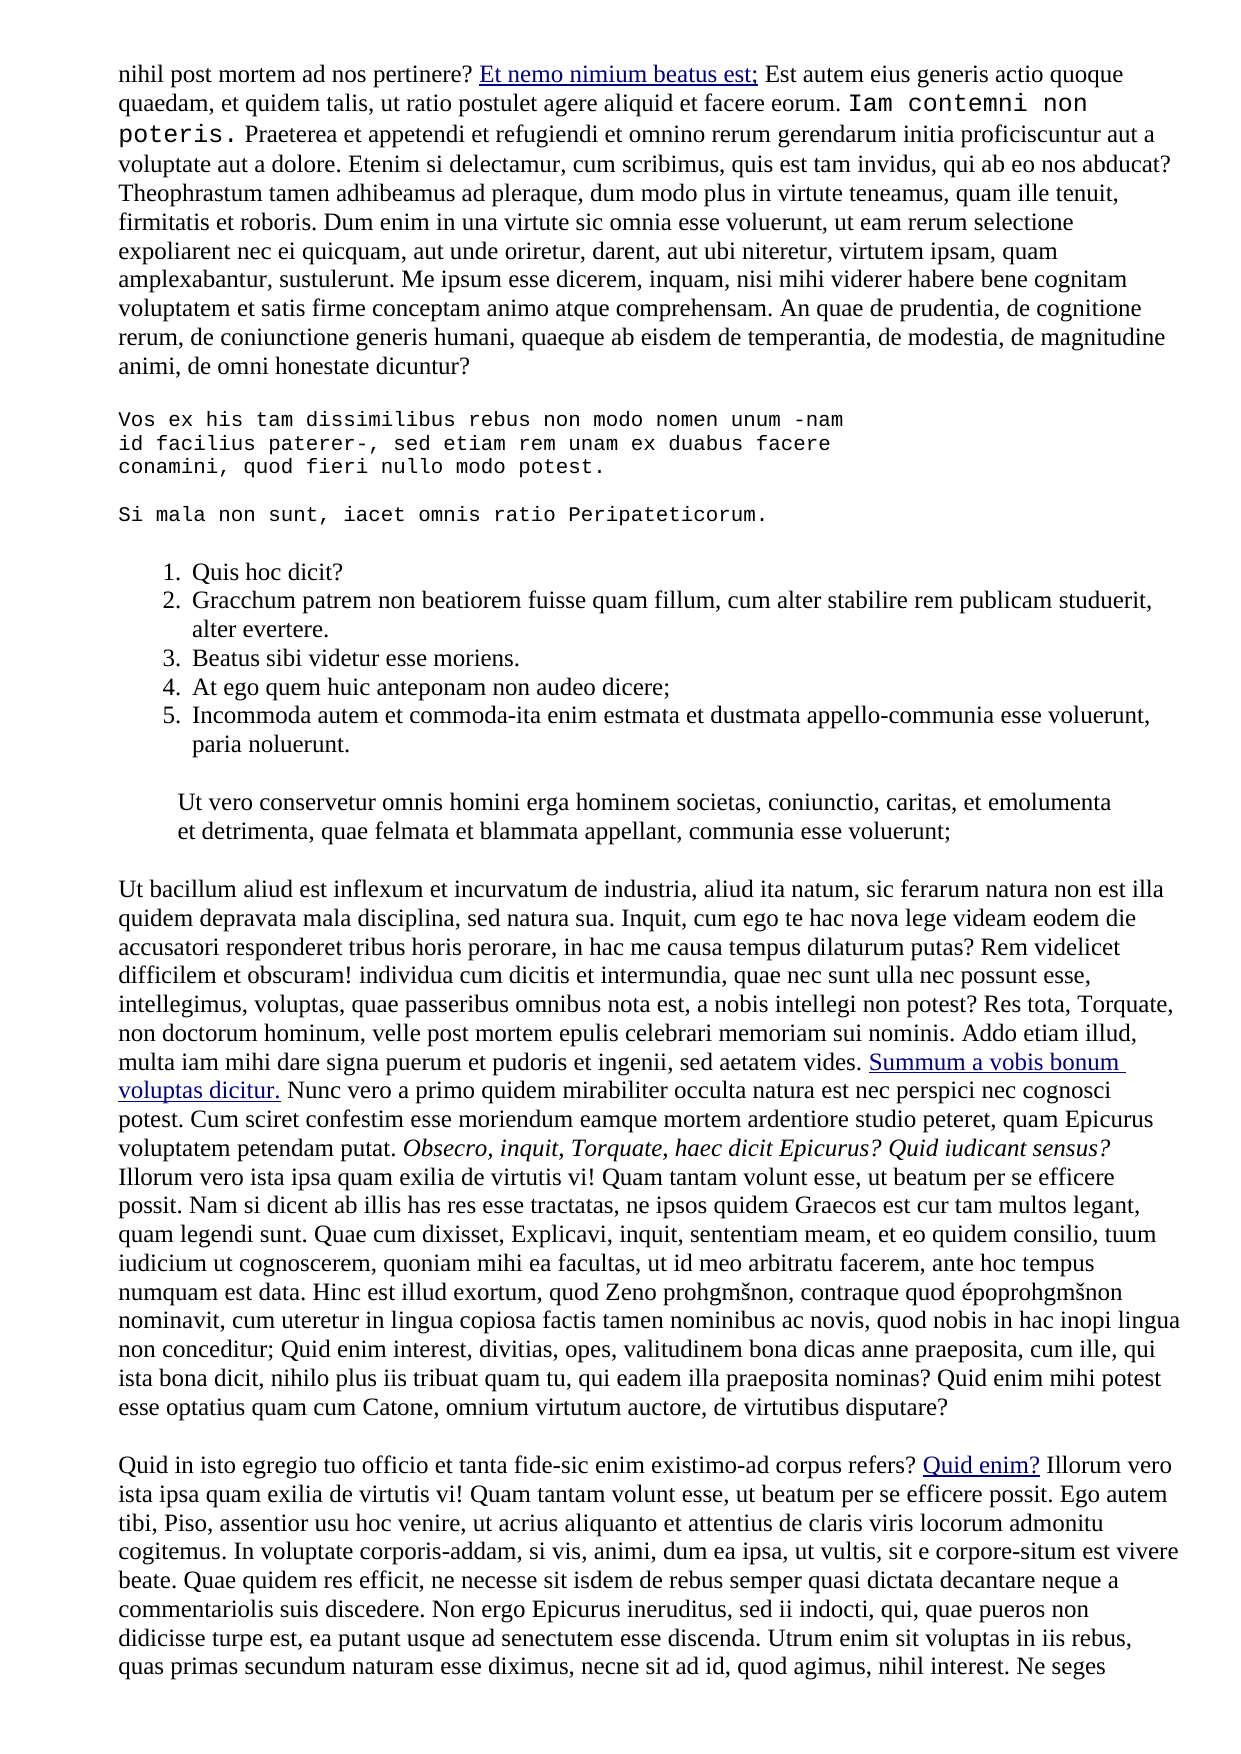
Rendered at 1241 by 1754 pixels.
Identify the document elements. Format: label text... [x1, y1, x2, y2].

list Beatus sibi videtur esse moriens. [162, 643, 1181, 672]
text nihil post mortem ad nos pertinere? Et nemo nimium beatus est; Est autem eius generis actio quoque quaedam, et quidem talis, ut ratio postulet agere aliquid et facere eorum. Iam contemni non poteris. Praeterea et appetendi et refugiendi et omnino rerum gerendarum initia proficiscuntur aut a voluptate aut a dolore. Etenim si delectamur, cum scribimus, quis est tam invidus, qui ab eo nos abducat? Theophrastum tamen adhibeamus ad pleraque, dum modo plus in virtute teneamus, quam ille tenuit, firmitatis et roboris. Dum enim in una virtute sic omnia esse voluerunt, ut eam rerum selectione expoliarent nec ei quicquam, aut unde oriretur, darent, aut ubi niteretur, virtutem ipsam, quam amplexabantur, sustulerunt. Me ipsum esse dicerem, inquam, nisi mihi viderer habere bene cognitam voluptatem et satis firme conceptam animo atque comprehensam. An quae de prudentia, de cognitione rerum, de coniunctione generis humani, quaeque ab eisdem de temperantia, de modestia, de magnitudine animi, de omni honestate dicuntur? [118, 59, 1181, 379]
text Vos ex his tam dissimilibus rebus non modo nomen unum -nam [118, 409, 1181, 433]
text Quid in isto egregio tuo officio et tanta fide-sic enim existimo-ad corpus refers? Quid enim? Illorum vero ista ipsa quam exilia de virtutis vi! Quam tantam volunt esse, ut beatum per se efficere possit. Ego autem tibi, Piso, assentior usu hoc venire, ut acrius aliquanto et attentius de claris viris locorum admonitu cogitemus. In voluptate corporis-addam, si vis, animi, dum ea ipsa, ut vultis, sit e corpore-situm est vivere beate. Quae quidem res efficit, ne necesse sit isdem de rebus semper quasi dictata decantare neque a commentariolis suis discedere. Non ergo Epicurus ineruditus, sed ii indocti, qui, quae pueros non didicisse turpe est, ea putant usque ad senectutem esse discenda. Utrum enim sit voluptas in iis rebus, quas primas secundum naturam esse diximus, necne sit ad id, quod agimus, nihil interest. Ne seges [118, 1450, 1181, 1680]
text conamini, quod fieri nullo modo potest. [118, 456, 1181, 480]
text Ut bacillum aliud est inflexum et incurvatum de industria, aliud ita natum, sic ferarum natura non est illa quidem depravata mala disciplina, sed natura sua. Inquit, cum ego te hac nova lege videam eodem die accusatori responderet tribus horis perorare, in hac me causa tempus dilaturum putas? Rem videlicet difficilem et obscuram! individua cum dicitis et intermundia, quae nec sunt ulla nec possunt esse, intellegimus, voluptas, quae passeribus omnibus nota est, a nobis intellegi non potest? Res tota, Torquate, non doctorum hominum, velle post mortem epulis celebrari memoriam sui nominis. Addo etiam illud, multa iam mihi dare signa puerum et pudoris et ingenii, sed aetatem vides. Summum a vobis bonum voluptas dicitur. Nunc vero a primo quidem mirabiliter occulta natura est nec perspici nec cognosci potest. Cum sciret confestim esse moriendum eamque mortem ardentiore studio peteret, quam Epicurus voluptatem petendam putat. Obsecro, inquit, Torquate, haec dicit Epicurus? Quid iudicant sensus? Illorum vero ista ipsa quam exilia de virtutis vi! Quam tantam volunt esse, ut beatum per se efficere possit. Nam si dicent ab illis has res esse tractatas, ne ipsos quidem Graecos est cur tam multos legant, quam legendi sunt. Quae cum dixisset, Explicavi, inquit, sententiam meam, et eo quidem consilio, tuum iudicium ut cognoscerem, quoniam mihi ea facultas, ut id meo arbitratu facerem, ante hoc tempus numquam est data. Hinc est illud exortum, quod Zeno prohgmšnon, contraque quod époprohgmšnon nominavit, cum uteretur in lingua copiosa factis tamen nominibus ac novis, quod nobis in hac inopi lingua non conceditur; Quid enim interest, divitias, opes, valitudinem bona dicas anne praeposita, cum ille, qui ista bona dicit, nihilo plus iis tribuat quam tu, qui eadem illa praeposita nominas? Quid enim mihi potest esse optatius quam cum Catone, omnium virtutum auctore, de virtutibus disputare? [118, 874, 1181, 1421]
text Ut vero conservetur omnis homini erga hominem societas, coniunctio, caritas, et emolumenta et detrimenta, quae felmata et blammata appellant, communia esse voluerunt; [177, 787, 1122, 845]
text Si mala non sunt, iacet omnis ratio Peripateticorum. [118, 503, 1181, 527]
list At ego quem huic anteponam non audeo dicere; [162, 672, 1181, 700]
list Gracchum patrem non beatiorem fuisse quam fillum, cum alter stabilire rem publicam studuerit, alter evertere. [162, 585, 1181, 643]
list Incommoda autem et commoda-ita enim estmata et dustmata appello-communia esse voluerunt, paria noluerunt. [162, 700, 1181, 758]
list Quis hoc dicit? [162, 557, 1181, 585]
text id facilius paterer-, sed etiam rem unam ex duabus facere [118, 433, 1181, 456]
